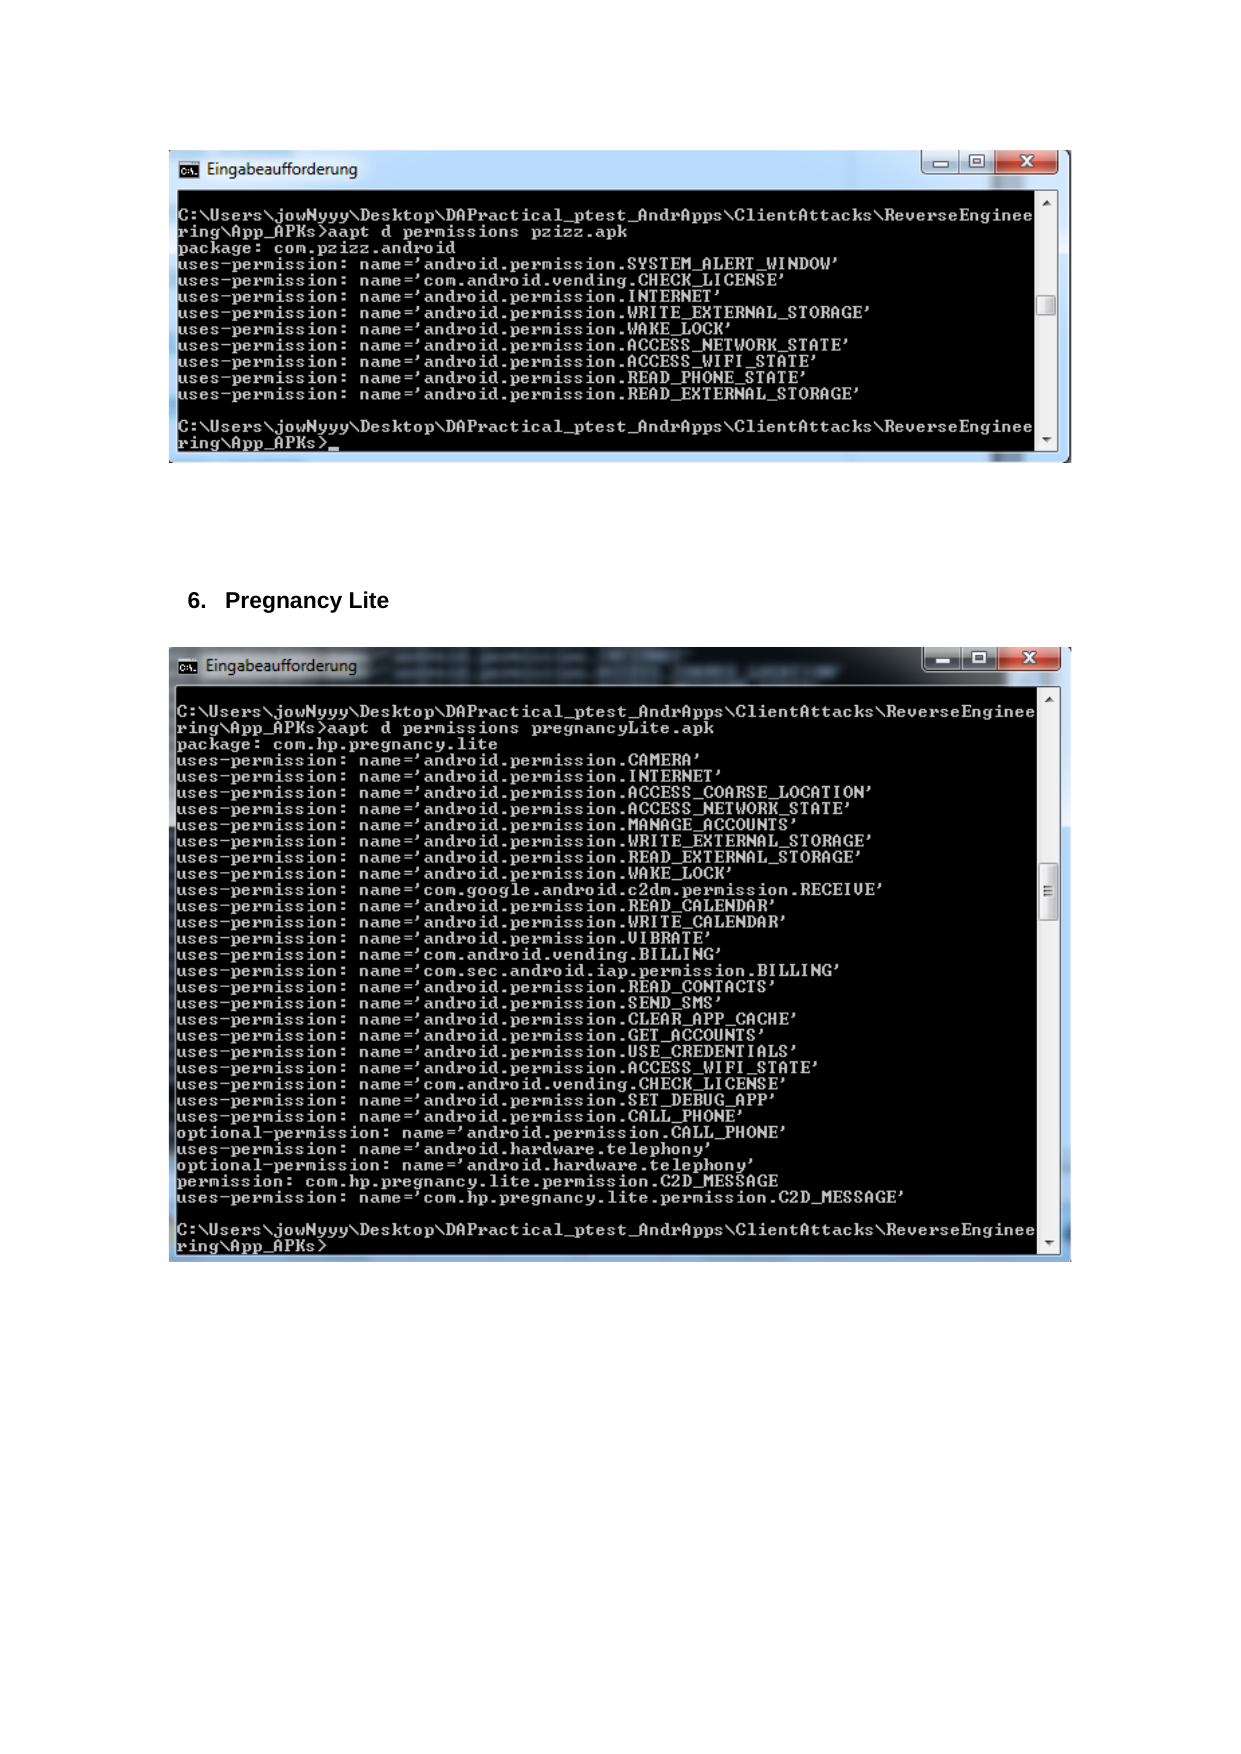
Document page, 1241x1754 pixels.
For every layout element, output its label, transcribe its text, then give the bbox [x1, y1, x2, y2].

list Pregnancy Lite [187, 587, 1090, 613]
